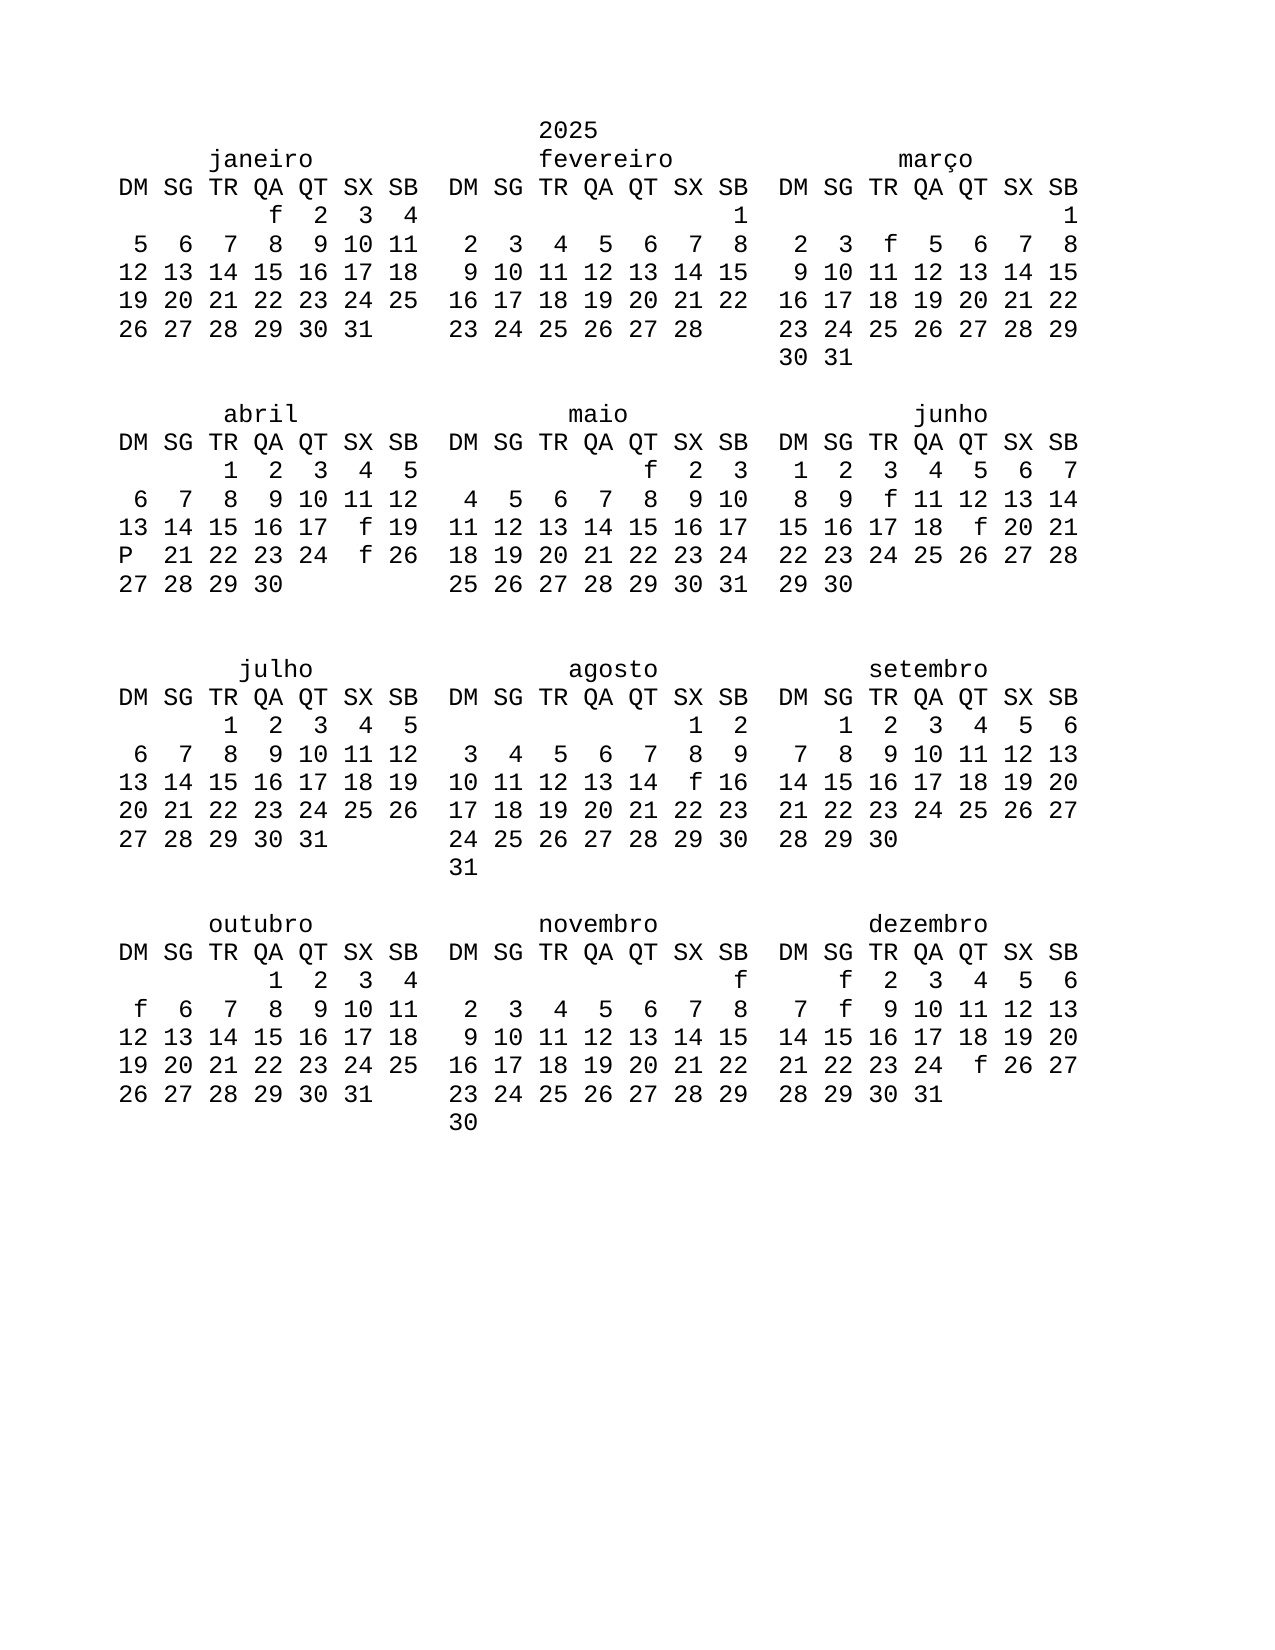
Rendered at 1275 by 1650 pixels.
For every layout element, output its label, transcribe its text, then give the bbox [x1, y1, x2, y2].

text 1 2 3 4 f f 2 3 4 5 6 [118, 968, 1157, 996]
text 13 14 15 16 17 f 19 11 12 13 14 15 16 17 15 16 17 18 f 20 21 [118, 515, 1157, 543]
text 30 31 [118, 345, 1157, 373]
text DM SG TR QA QT SX SB DM SG TR QA QT SX SB DM SG TR QA QT SX SB [118, 685, 1157, 713]
text 12 13 14 15 16 17 18 9 10 11 12 13 14 15 9 10 11 12 13 14 15 [118, 260, 1157, 288]
text 26 27 28 29 30 31 23 24 25 26 27 28 29 28 29 30 31 [118, 1081, 1157, 1110]
text f 6 7 8 9 10 11 2 3 4 5 6 7 8 7 f 9 10 11 12 13 [118, 996, 1157, 1025]
text 27 28 29 30 31 24 25 26 27 28 29 30 28 29 30 [118, 826, 1157, 855]
text 31 [118, 855, 1157, 883]
text 1 2 3 4 5 1 2 1 2 3 4 5 6 [118, 713, 1157, 741]
text 30 [118, 1110, 1157, 1138]
text 1 2 3 4 5 f 2 3 1 2 3 4 5 6 7 [118, 458, 1157, 486]
text julho agosto setembro [118, 656, 1157, 685]
text 6 7 8 9 10 11 12 3 4 5 6 7 8 9 7 8 9 10 11 12 13 [118, 741, 1157, 770]
text 26 27 28 29 30 31 23 24 25 26 27 28 23 24 25 26 27 28 29 [118, 316, 1157, 345]
text 19 20 21 22 23 24 25 16 17 18 19 20 21 22 21 22 23 24 f 26 27 [118, 1053, 1157, 1081]
text DM SG TR QA QT SX SB DM SG TR QA QT SX SB DM SG TR QA QT SX SB [118, 175, 1157, 203]
text 2025 [118, 118, 1157, 146]
text janeiro fevereiro março [118, 146, 1157, 175]
text 6 7 8 9 10 11 12 4 5 6 7 8 9 10 8 9 f 11 12 13 14 [118, 486, 1157, 515]
text 13 14 15 16 17 18 19 10 11 12 13 14 f 16 14 15 16 17 18 19 20 [118, 770, 1157, 798]
text P 21 22 23 24 f 26 18 19 20 21 22 23 24 22 23 24 25 26 27 28 [118, 543, 1157, 571]
text abril maio junho [118, 401, 1157, 430]
text DM SG TR QA QT SX SB DM SG TR QA QT SX SB DM SG TR QA QT SX SB [118, 940, 1157, 968]
text 19 20 21 22 23 24 25 16 17 18 19 20 21 22 16 17 18 19 20 21 22 [118, 288, 1157, 316]
text 12 13 14 15 16 17 18 9 10 11 12 13 14 15 14 15 16 17 18 19 20 [118, 1025, 1157, 1053]
text 20 21 22 23 24 25 26 17 18 19 20 21 22 23 21 22 23 24 25 26 27 [118, 798, 1157, 826]
text 27 28 29 30 25 26 27 28 29 30 31 29 30 [118, 571, 1157, 600]
text 5 6 7 8 9 10 11 2 3 4 5 6 7 8 2 3 f 5 6 7 8 [118, 231, 1157, 260]
text outubro novembro dezembro [118, 911, 1157, 940]
text f 2 3 4 1 1 [118, 203, 1157, 231]
text DM SG TR QA QT SX SB DM SG TR QA QT SX SB DM SG TR QA QT SX SB [118, 430, 1157, 458]
